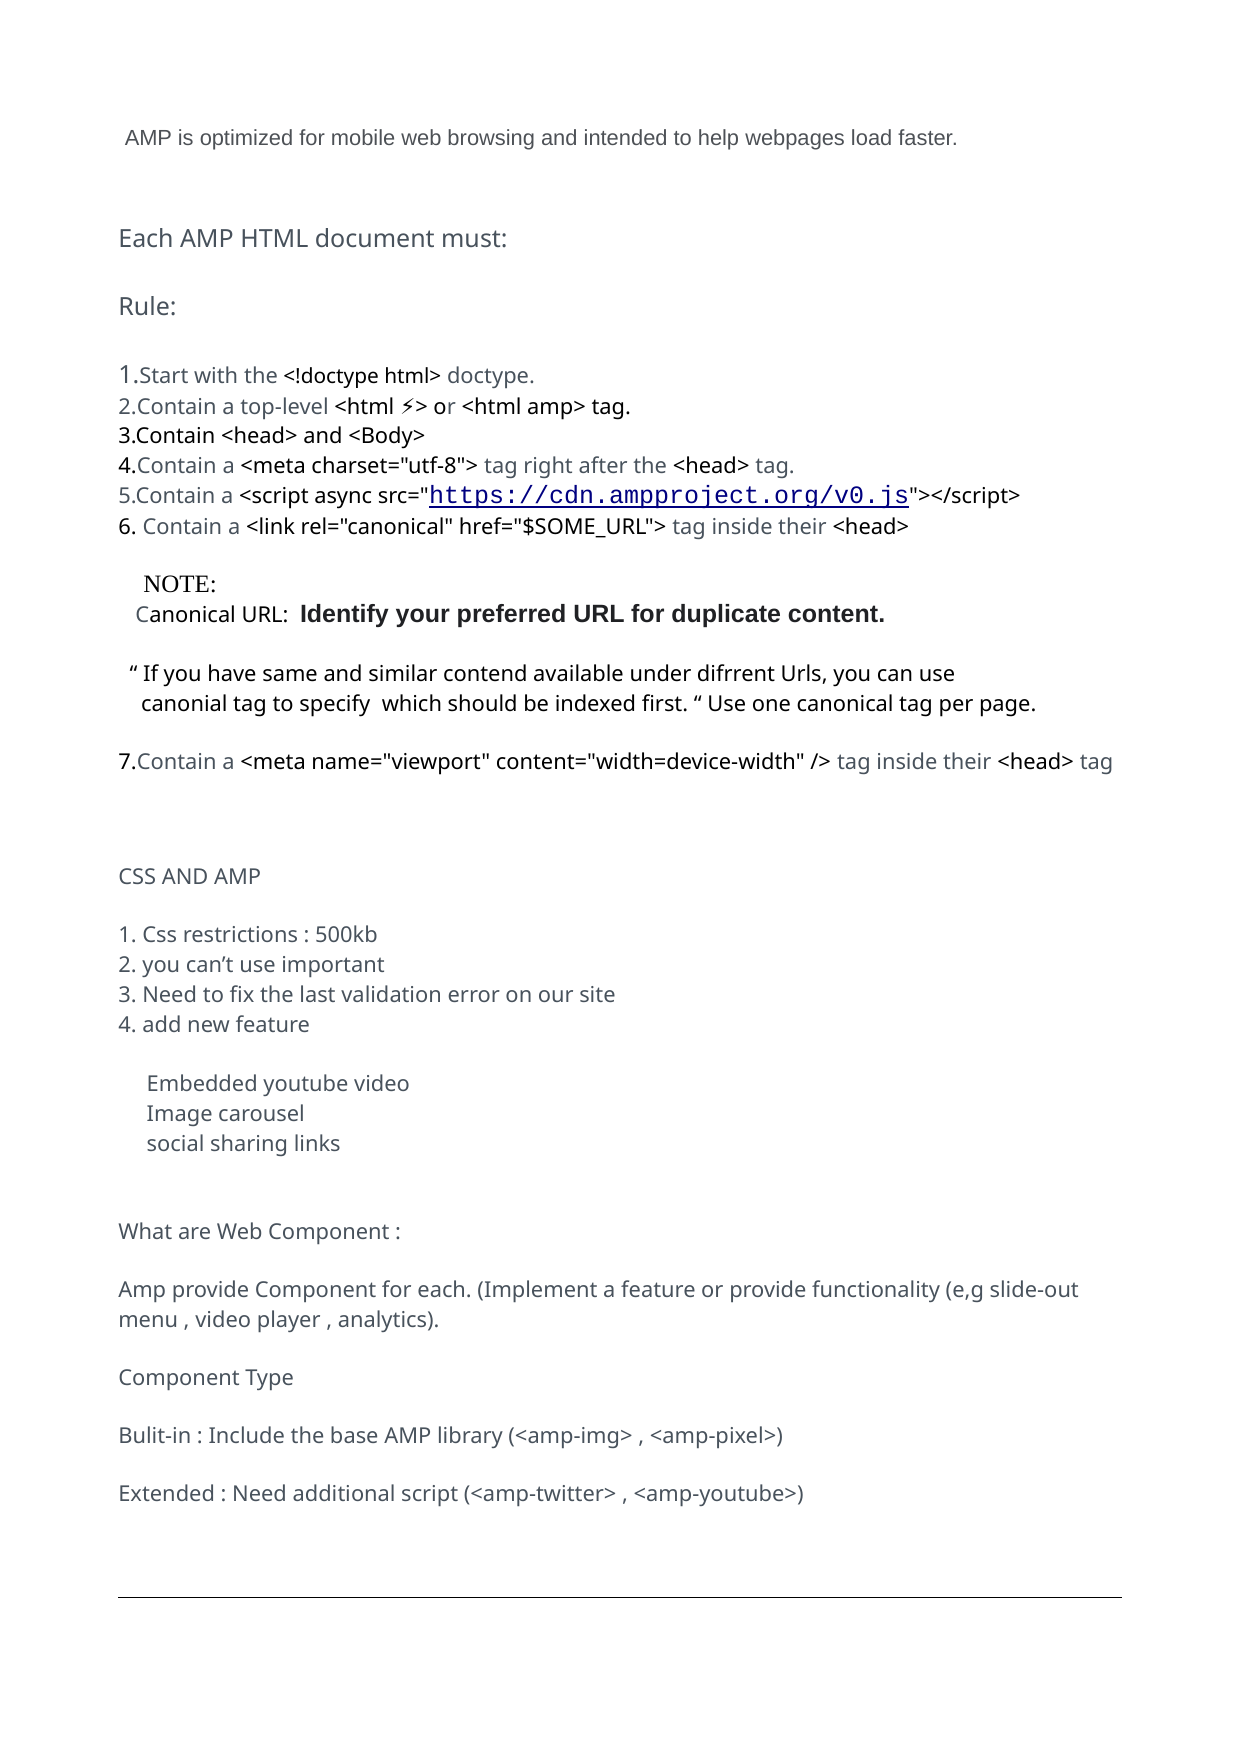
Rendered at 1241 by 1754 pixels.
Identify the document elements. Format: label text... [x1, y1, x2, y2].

text Each AMP HTML document must: [118, 220, 1122, 254]
text Rule: [118, 288, 1122, 322]
text Image carousel [118, 1098, 1122, 1128]
text Amp provide Component for each. (Implement a feature or provide functionality (e,g slide-out menu , video player , analytics). [118, 1274, 1122, 1333]
text CSS AND AMP [118, 861, 1122, 891]
text Canonical URL: Identify your preferred URL for duplicate content. [118, 599, 1122, 629]
text 4. add new feature [118, 1009, 1122, 1038]
text 2.Contain a top-level <html ⚡> or <html amp> tag. [118, 391, 1122, 420]
text 3. Need to fix the last validation error on our site [118, 979, 1122, 1009]
text What are Web Component : [118, 1216, 1122, 1246]
text 5.Contain a <script async src="https://cdn.ampproject.org/v0.js"></script> 6. Contain a <link rel="canonical" href="$SOME_URL"> tag inside their <head> [118, 480, 1122, 541]
text 4.Contain a <meta charset="utf-8"> tag right after the <head> tag. [118, 450, 1122, 480]
text Bulit-in : Include the base AMP library (<amp-img> , <amp-pixel>) [118, 1420, 1122, 1450]
text AMP is optimized for mobile web browsing and intended to help webpages load faster. [118, 118, 1122, 152]
text social sharing links [118, 1128, 1122, 1158]
text Extended : Need additional script (<amp-twitter> , <amp-youtube>) [118, 1478, 1122, 1508]
text 1. Css restrictions : 500kb [118, 919, 1122, 949]
text 1.Start with the <!doctype html> doctype. [118, 357, 1122, 391]
text 2. you can’t use important [118, 949, 1122, 979]
text 3.Contain <head> and <Body> [118, 420, 1122, 450]
text 7.Contain a <meta name="viewport" content="width=device-width" /> tag inside their <head> tag [118, 746, 1122, 776]
text Component Type [118, 1362, 1122, 1392]
text canonial tag to specify which should be indexed first. “ Use one canonical tag per page. [118, 688, 1122, 718]
text NOTE: [118, 569, 1122, 599]
text “ If you have same and similar contend available under difrrent Urls, you can use [118, 658, 1122, 688]
text Embedded youtube video [118, 1068, 1122, 1098]
